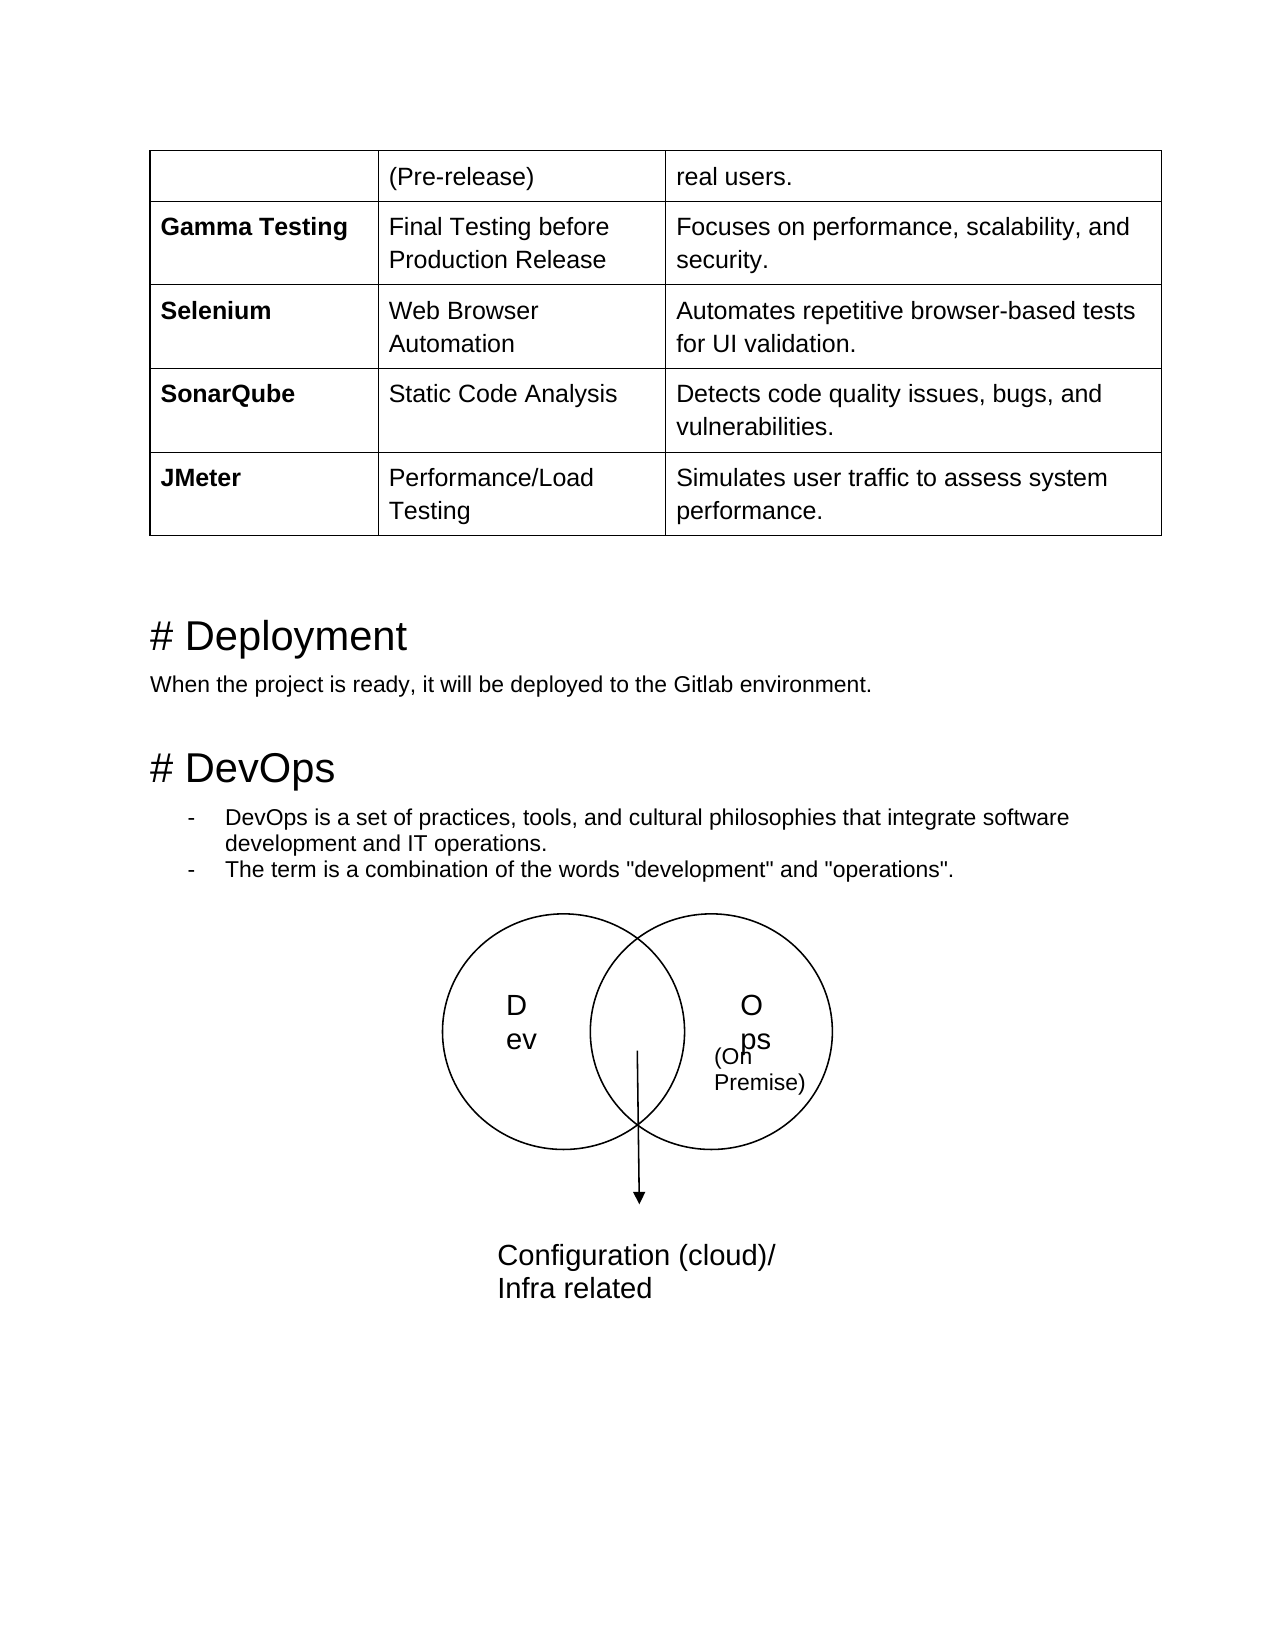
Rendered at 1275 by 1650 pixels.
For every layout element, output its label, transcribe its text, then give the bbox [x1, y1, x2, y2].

table_cell real users. [666, 151, 1161, 201]
list DevOps is a set of practices, tools, and cultural philosophies that integrate software development and IT operations. [187, 804, 1114, 856]
table_cell Detects code quality issues, bugs, and vulnerabilities. [666, 369, 1161, 452]
table_cell Focuses on performance, scalability, and security. [666, 202, 1161, 284]
text When the project is ready, it will be deployed to the Gitlab environment. [150, 671, 1125, 698]
table_cell Performance/Load Testing [379, 453, 665, 535]
table_cell Simulates user traffic to assess system performance. [666, 453, 1161, 535]
subtitle # Deployment [150, 611, 1125, 659]
list The term is a combination of the words "development" and "operations". [187, 856, 1114, 883]
table_cell Static Code Analysis [379, 369, 665, 452]
table_cell (Pre-release) [379, 151, 665, 201]
table_cell JMeter [151, 453, 378, 535]
table_cell Selenium [151, 285, 378, 368]
table_cell Final Testing before Production Release [379, 202, 665, 284]
table_cell Gamma Testing [151, 202, 378, 284]
table_cell Automates repetitive browser-based tests for UI validation. [666, 285, 1161, 368]
table_cell Web Browser Automation [379, 285, 665, 368]
table_cell [151, 151, 378, 201]
table_cell SonarQube [151, 369, 378, 452]
subtitle # DevOps [150, 743, 1125, 791]
